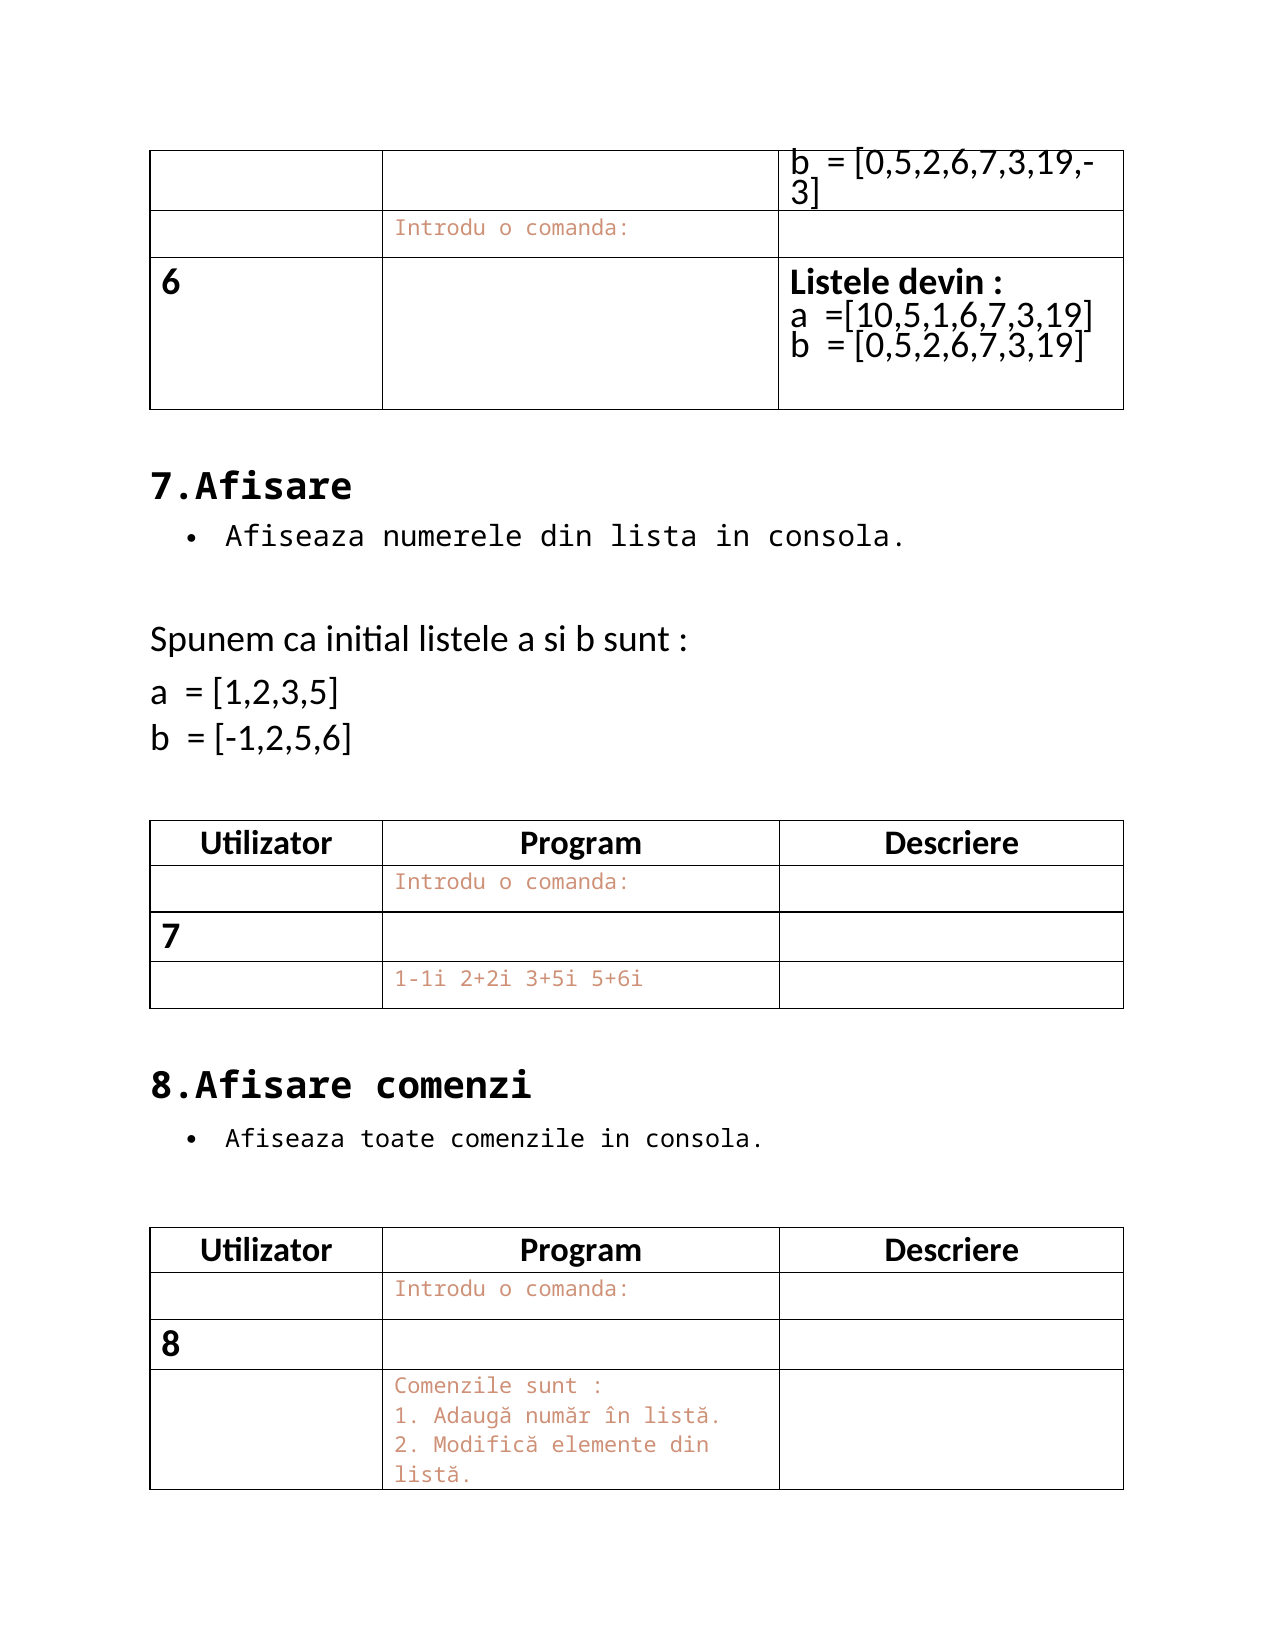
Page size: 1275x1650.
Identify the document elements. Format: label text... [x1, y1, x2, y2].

text a = [1,2,3,5] [150, 681, 1125, 710]
table_cell [151, 211, 382, 257]
table_cell 8 [151, 1320, 382, 1369]
text Spunem ca initial listele a si b sunt : [150, 615, 1125, 661]
table_cell [151, 1273, 382, 1319]
table_cell [151, 962, 382, 1008]
table_header Descriere [780, 1228, 1123, 1272]
table_cell Introdu o comanda: [383, 866, 779, 911]
text 8.Afisare comenzi [150, 1075, 1125, 1104]
table_cell [383, 258, 778, 409]
table_cell 6 [151, 258, 382, 409]
table_cell [383, 1320, 779, 1369]
table_cell [383, 913, 779, 961]
table_header Descriere [780, 821, 1123, 864]
table_cell [383, 151, 778, 210]
table_cell Listele devin : a =[10,5,1,6,7,3,19] b = [0,5,2,6,7,3,19] [779, 258, 1123, 409]
table_cell 7 [151, 913, 382, 961]
table_cell [780, 1320, 1123, 1369]
table_cell [780, 866, 1123, 911]
table_cell [780, 913, 1123, 961]
table_header Program [383, 1228, 779, 1272]
table_cell [779, 211, 1123, 257]
table_cell [151, 1370, 382, 1488]
table_header Utilizator [151, 821, 382, 864]
list Afiseaza numerele din lista in consola. [187, 522, 1125, 552]
text b = [-1,2,5,6] [150, 727, 1125, 757]
table_cell Introdu o comanda: [383, 211, 778, 257]
table_cell [780, 1273, 1123, 1319]
table_header Program [383, 821, 779, 864]
text 7.Afisare [150, 476, 1125, 506]
table_cell [780, 962, 1123, 1008]
table_cell [151, 151, 382, 210]
list Afiseaza toate comenzile in consola. [187, 1121, 1125, 1155]
table_cell [780, 1370, 1123, 1488]
table_cell Introdu o comanda: [383, 1273, 779, 1319]
table_header Utilizator [151, 1228, 382, 1272]
table_cell b = [0,5,2,6,7,3,19,-3] [779, 151, 1123, 210]
table_cell 1-1i 2+2i 3+5i 5+6i [383, 962, 779, 1008]
table_cell [151, 866, 382, 911]
table_cell Comenzile sunt : 1. Adaugă număr în listă. 2. Modifică elemente din listă. [383, 1370, 779, 1488]
